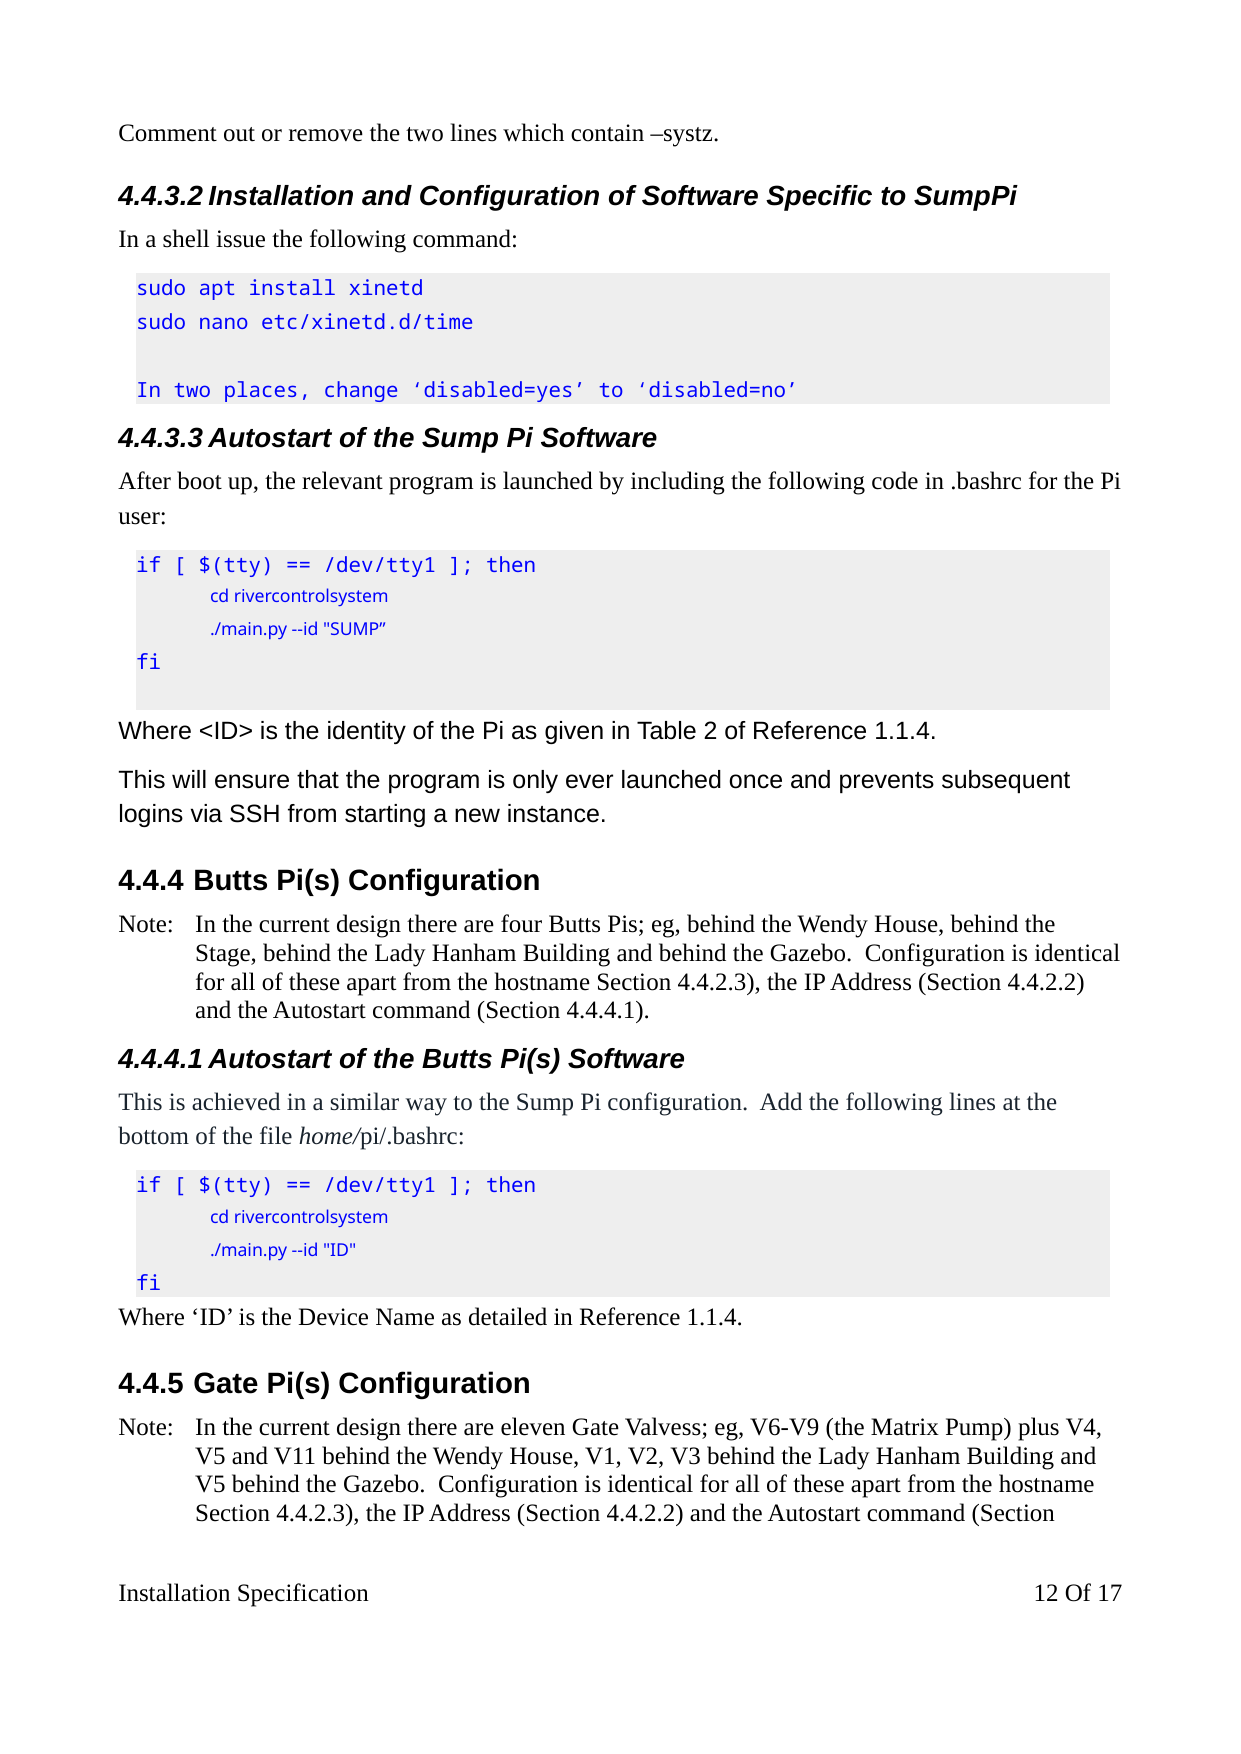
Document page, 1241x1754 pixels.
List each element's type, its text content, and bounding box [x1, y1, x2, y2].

text cd rivercontrolsystem ./main.py --id "ID" [136, 1204, 1110, 1262]
subtitle Gate Pi(s) Configuration [118, 1366, 1122, 1399]
text Where <ID> is the identity of the Pi as given in Table 2 of Reference 1.1.4. [118, 716, 1122, 744]
text In a shell issue the following command: [118, 224, 1122, 253]
text fi [136, 647, 1110, 676]
text Where ‘ID’ is the Device Name as detailed in Reference 1.1.4. [118, 1302, 1122, 1331]
subtitle Autostart of the Butts Pi(s) Software [118, 1042, 1122, 1074]
text fi [136, 1268, 1110, 1297]
text cd rivercontrolsystem ./main.py --id "SUMP” [136, 584, 1110, 642]
text if [ $(tty) == /dev/tty1 ]; then [136, 550, 1110, 578]
subtitle Autostart of the Sump Pi Software [118, 422, 1122, 454]
text After boot up, the relevant program is launched by including the following code in .bashrc for the Pi user: [118, 466, 1122, 529]
text sudo nano etc/xinetd.d/time [136, 307, 1110, 336]
text sudo apt install xinetd [136, 273, 1110, 302]
text This is achieved in a similar way to the Sump Pi configuration. Add the following lines at the bottom of the file home/pi/.bashrc: [118, 1087, 1122, 1150]
text Note: In the current design there are four Butts Pis; eg, behind the Wendy House, behind the Stage, behind the Lady Hanham Building and behind the Gazebo. Configuration is identical for all of these apart from the hostname Section 4.4.2.3), the IP Address (Section 4.4.2.2) and the Autostart command (Section 4.4.4.1). [118, 909, 1122, 1024]
text This will ensure that the program is only ever launched once and prevents subsequent logins via SSH from starting a new instance. [118, 765, 1122, 828]
text if [ $(tty) == /dev/tty1 ]; then [136, 1170, 1110, 1199]
subtitle Butts Pi(s) Configuration [118, 863, 1122, 897]
subtitle Installation and Configuration of Software Specific to SumpPi [118, 180, 1122, 212]
text Note: In the current design there are eleven Gate Valvess; eg, V6-V9 (the Matrix Pump) plus V4, V5 and V11 behind the Wendy House, V1, V2, V3 behind the Lady Hanham Building and V5 behind the Gazebo. Configuration is identical for all of these apart from the hostname Section 4.4.2.3), the IP Address (Section 4.4.2.2) and the Autostart command (Section [118, 1412, 1122, 1527]
text Comment out or remove the two lines which contain –systz. [118, 118, 1122, 147]
text In two places, change ‘disabled=yes’ to ‘disabled=no’ [136, 375, 1110, 404]
